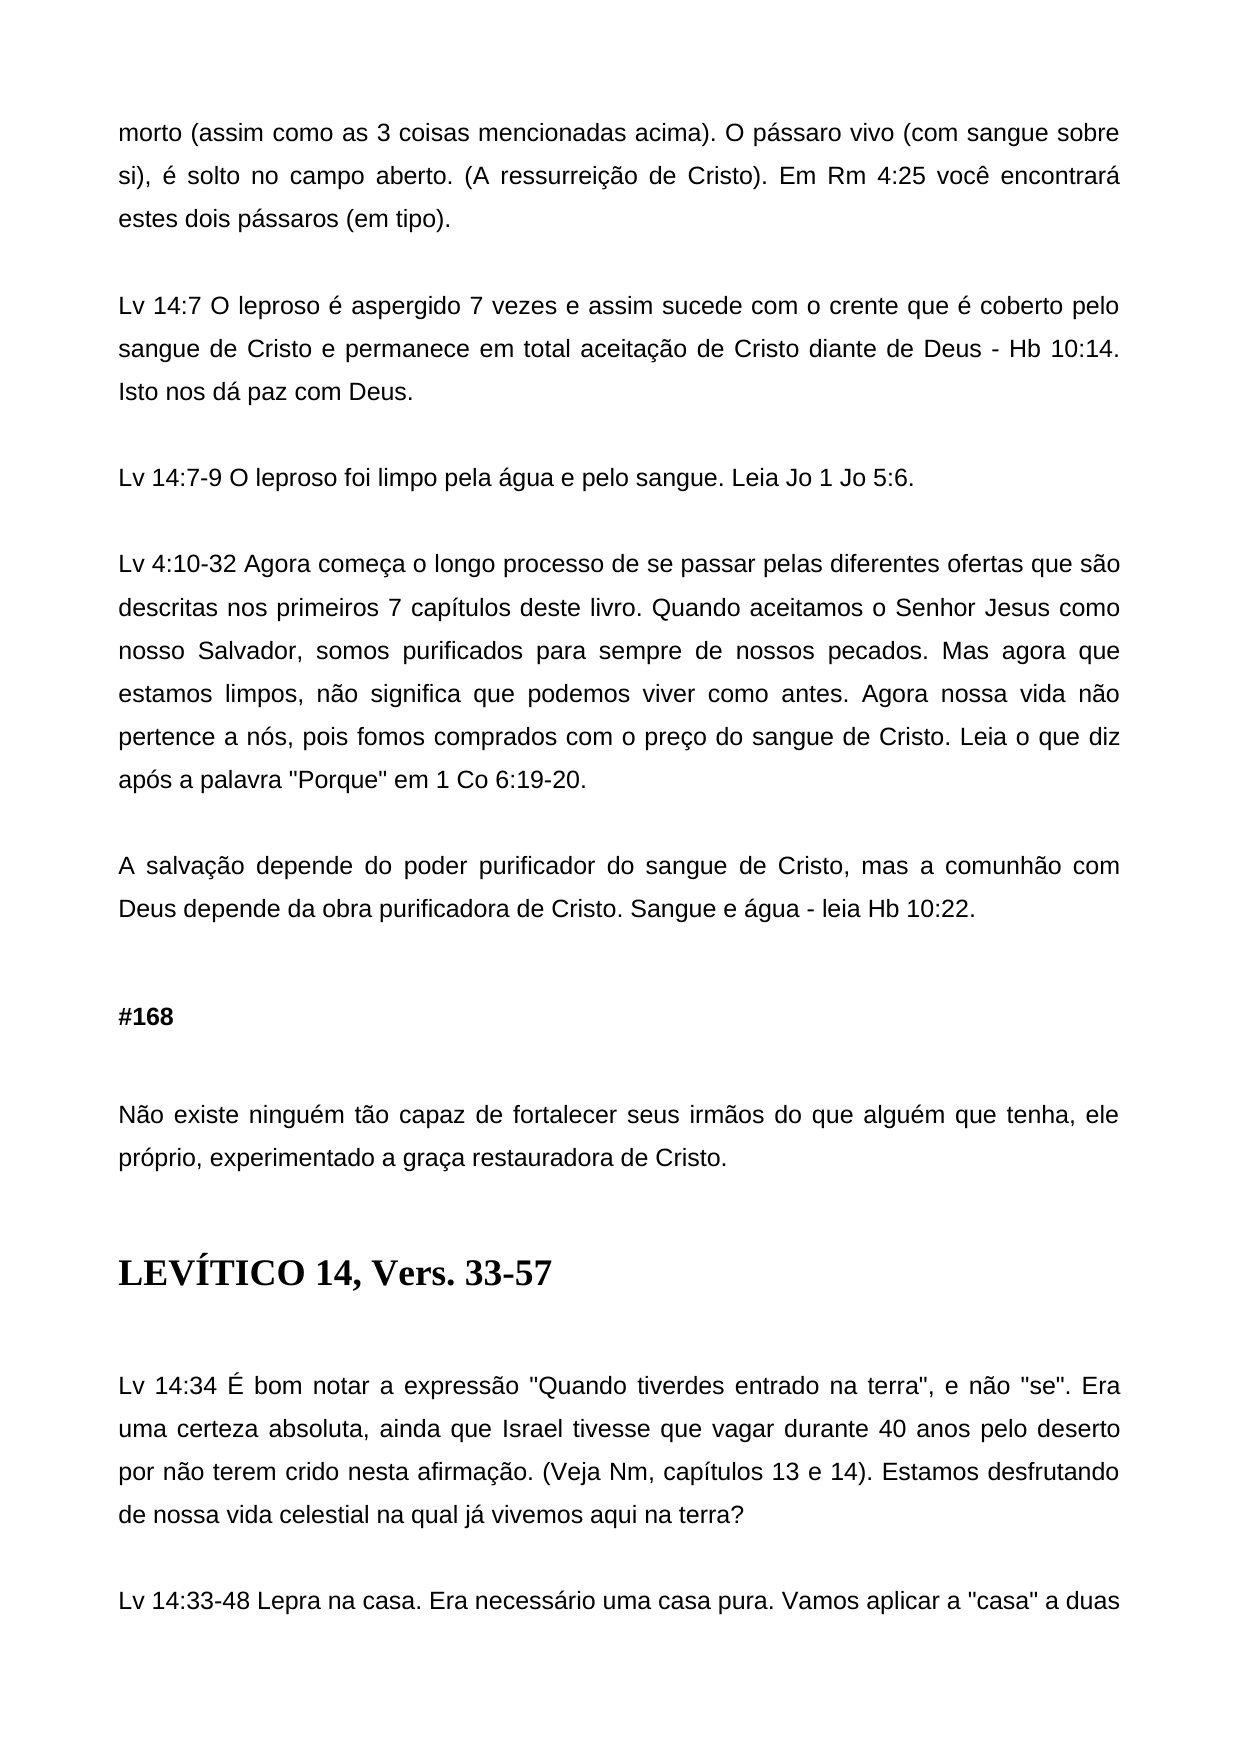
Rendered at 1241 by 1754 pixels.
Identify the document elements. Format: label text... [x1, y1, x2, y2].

subtitle LEVÍTICO 14, Vers. 33-57 [118, 1250, 1122, 1293]
text Não existe ninguém tão capaz de fortalecer seus irmãos do que alguém que tenha, ele próprio, experimentado a graça restauradora de Cristo. [118, 1100, 1122, 1172]
text Lv 14:7-9 O leproso foi limpo pela água e pelo sangue. Leia Jo 1 Jo 5:6. [118, 463, 1122, 492]
text Lv 4:10-32 Agora começa o longo processo de se passar pelas diferentes ofertas que são descritas nos primeiros 7 capítulos deste livro. Quando aceitamos o Senhor Jesus como nosso Salvador, somos purificados para sempre de nossos pecados. Mas agora que estamos limpos, não significa que podemos viver como antes. Agora nossa vida não pertence a nós, pois fomos comprados com o preço do sangue de Cristo. Leia o que diz após a palavra "Porque" em 1 Co 6:19-20. [118, 549, 1122, 794]
text A salvação depende do poder purificador do sangue de Cristo, mas a comunhão com Deus depende da obra purificadora de Cristo. Sangue e água - leia Hb 10:22. [118, 851, 1122, 923]
text morto (assim como as 3 coisas mencionadas acima). O pássaro vivo (com sangue sobre si), é solto no campo aberto. (A ressurreição de Cristo). Em Rm 4:25 você encontrará estes dois pássaros (em tipo). [118, 118, 1122, 233]
text Lv 14:33-48 Lepra na casa. Era necessário uma casa pura. Vamos aplicar a "casa" a duas [118, 1586, 1122, 1615]
text Lv 14:7 O leproso é aspergido 7 vezes e assim sucede com o crente que é coberto pelo sangue de Cristo e permanece em total aceitação de Cristo diante de Deus - Hb 10:14. Isto nos dá paz com Deus. [118, 291, 1122, 406]
subtitle #168 [118, 1001, 1122, 1030]
text Lv 14:34 É bom notar a expressão "Quando tiverdes entrado na terra", e não "se". Era uma certeza absoluta, ainda que Israel tivesse que vagar durante 40 anos pelo deserto por não terem crido nesta afirmação. (Veja Nm, capítulos 13 e 14). Estamos desfrutando de nossa vida celestial na qual já vivemos aqui na terra? [118, 1371, 1122, 1529]
